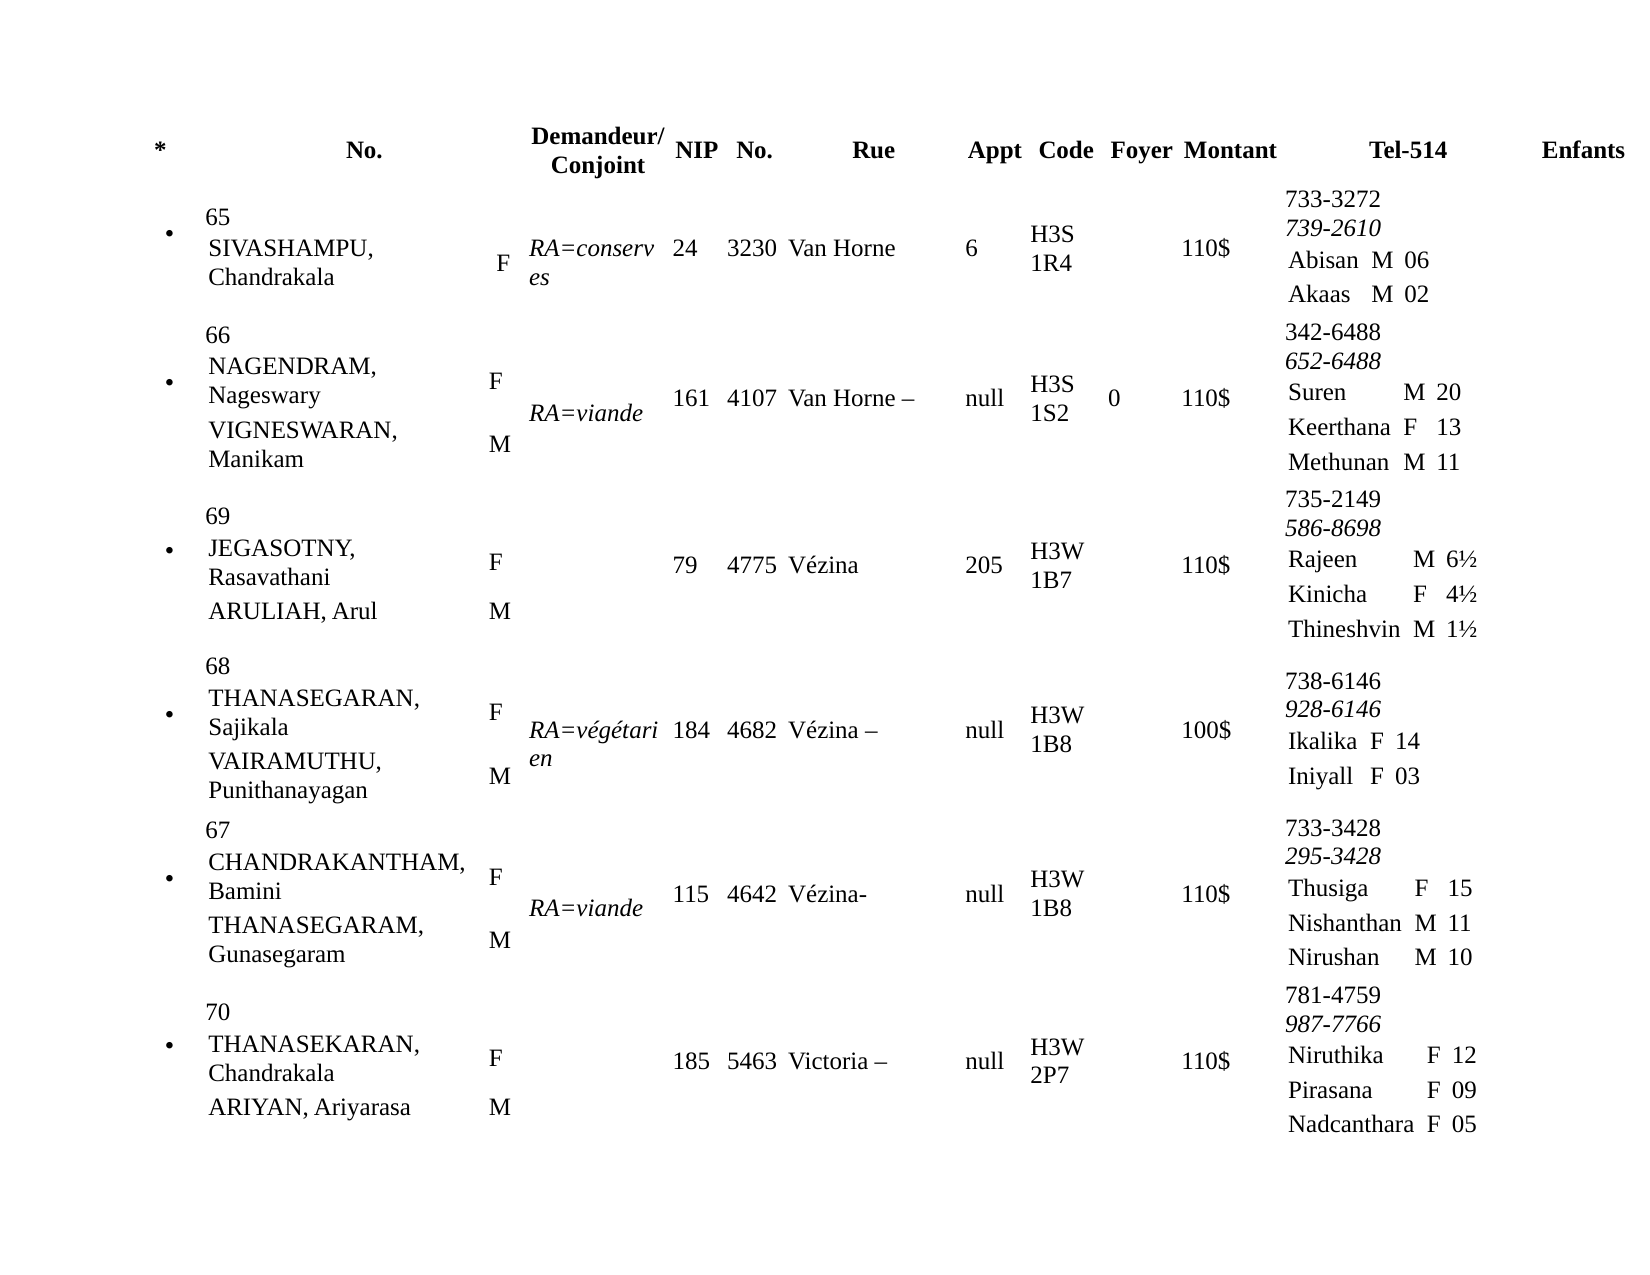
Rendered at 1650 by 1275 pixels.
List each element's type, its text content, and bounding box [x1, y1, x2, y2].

table_cell [1105, 977, 1178, 1144]
table_cell 110$ [1178, 314, 1282, 481]
table_header F [1424, 1038, 1449, 1072]
table_header M [1368, 242, 1401, 276]
table_cell [118, 181, 202, 314]
table_cell [1534, 314, 1633, 481]
table_header Tel-514 [1282, 118, 1534, 181]
table_cell [118, 649, 202, 810]
table_cell Nadcanthara [1285, 1107, 1424, 1141]
table_cell [526, 977, 669, 1144]
table_header F [486, 844, 523, 908]
table_cell 100$ [1178, 649, 1282, 810]
table_cell [1534, 481, 1633, 648]
table_cell null [962, 977, 1027, 1144]
table_header Ikalika [1285, 723, 1367, 758]
table_cell M [486, 744, 523, 807]
table_cell Thineshvin [1285, 611, 1410, 645]
table_cell F [1367, 758, 1392, 792]
table_header Appt [962, 118, 1027, 181]
table_cell 110$ [1178, 977, 1282, 1144]
table_header F [1367, 723, 1392, 758]
table_header 15 [1444, 870, 1485, 905]
table_cell 185 [670, 977, 724, 1144]
table_cell 13 [1433, 409, 1474, 444]
table_cell H3S 1R4 [1027, 181, 1105, 314]
table_cell [1534, 977, 1633, 1144]
table_header Abisan [1285, 242, 1368, 276]
table_header 6½ [1443, 542, 1490, 576]
table_cell Pirasana [1285, 1072, 1424, 1107]
table_cell [526, 481, 669, 648]
table_header F [486, 349, 523, 412]
table_header F [486, 1026, 523, 1089]
table_header Montant [1178, 118, 1282, 181]
table_cell 735-2149 586-8698 [1282, 481, 1534, 648]
table_header * [118, 118, 202, 181]
table_cell Iniyall [1285, 758, 1367, 792]
table_header F [1411, 870, 1444, 905]
table_header CHANDRAKANTHAM, Bamini [205, 844, 486, 908]
table_header 20 [1433, 375, 1474, 409]
table_cell 184 [670, 649, 724, 810]
table_header Enfants [1534, 118, 1633, 181]
table_cell 205 [962, 481, 1027, 648]
table_cell H3W 1B7 [1027, 481, 1105, 648]
table_cell Nishanthan [1285, 905, 1411, 939]
table_cell M [1410, 611, 1443, 645]
table_header NAGENDRAM, Nageswary [205, 349, 486, 412]
table_cell 03 [1392, 758, 1433, 792]
table_header Niruthika [1285, 1038, 1424, 1072]
table_cell Keerthana [1285, 409, 1400, 444]
table_cell 781-4759 987-7766 [1282, 977, 1534, 1144]
table_cell 110$ [1178, 181, 1282, 314]
table_header SIVASHAMPU, Chandrakala [205, 230, 493, 294]
table_cell 69 [202, 481, 526, 648]
table_cell M [486, 594, 523, 628]
table_cell 4½ [1443, 576, 1490, 611]
table_cell F [1410, 576, 1443, 611]
table_header THANASEKARAN, Chandrakala [205, 1026, 486, 1089]
table_cell H3W 1B8 [1027, 649, 1105, 810]
table_cell 67 [202, 810, 526, 977]
table_cell 0 [1105, 314, 1178, 481]
table_header THANASEGARAN, Sajikala [205, 680, 486, 743]
table_cell [118, 481, 202, 648]
table_cell Nirushan [1285, 939, 1411, 974]
table_cell 342-6488 652-6488 [1282, 314, 1534, 481]
table_cell M [1411, 939, 1444, 974]
table_header M [1400, 375, 1433, 409]
table_cell VIGNESWARAN, Manikam [205, 412, 486, 475]
table_cell 3230 [724, 181, 785, 314]
table_cell 733-3428 295-3428 [1282, 810, 1534, 977]
table_cell 11 [1444, 905, 1485, 939]
table_cell null [962, 810, 1027, 977]
table_cell Van Horne [785, 181, 962, 314]
table_cell THANASEGARAM, Gunasegaram [205, 908, 486, 971]
table_cell 733-3272 739-2610 [1282, 181, 1534, 314]
table_cell 6 [962, 181, 1027, 314]
table_cell 10 [1444, 939, 1485, 974]
table_cell null [962, 649, 1027, 810]
table_cell 4642 [724, 810, 785, 977]
table_cell H3W 1B8 [1027, 810, 1105, 977]
table_cell 4775 [724, 481, 785, 648]
table_cell [1105, 649, 1178, 810]
table_cell M [1411, 905, 1444, 939]
table_cell [118, 977, 202, 1144]
table_header M [1410, 542, 1443, 576]
table_cell Kinicha [1285, 576, 1410, 611]
table_cell 05 [1449, 1107, 1489, 1141]
table_header F [493, 230, 523, 294]
table_cell [1105, 181, 1178, 314]
table_header NIP [670, 118, 724, 181]
table_cell RA=végétarien [526, 649, 669, 810]
table_cell 5463 [724, 977, 785, 1144]
table_header No. [202, 118, 526, 181]
table_cell 70 [202, 977, 526, 1144]
table_cell Vézina [785, 481, 962, 648]
table_cell 4107 [724, 314, 785, 481]
table_cell 110$ [1178, 810, 1282, 977]
table_cell [118, 810, 202, 977]
table_header Code [1027, 118, 1105, 181]
table_header 14 [1392, 723, 1433, 758]
table_cell F [1400, 409, 1433, 444]
table_cell [118, 314, 202, 481]
table_header Rue [785, 118, 962, 181]
table_cell 09 [1449, 1072, 1489, 1107]
table_header 12 [1449, 1038, 1489, 1072]
table_cell F [1424, 1072, 1449, 1107]
table_cell 11 [1433, 444, 1474, 478]
table_cell Vézina- [785, 810, 962, 977]
table_cell 68 [202, 649, 526, 810]
table_cell [1105, 810, 1178, 977]
table_cell 02 [1401, 276, 1442, 311]
table_header Foyer [1105, 118, 1178, 181]
table_cell 4682 [724, 649, 785, 810]
table_cell [1534, 810, 1633, 977]
table_cell M [486, 412, 523, 475]
table_cell 24 [670, 181, 724, 314]
table_cell RA=viande [526, 314, 669, 481]
table_cell M [1400, 444, 1433, 478]
table_cell H3W 2P7 [1027, 977, 1105, 1144]
table_cell RA=viande [526, 810, 669, 977]
table_cell Van Horne – [785, 314, 962, 481]
table_header Suren [1285, 375, 1400, 409]
table_header JEGASOTNY, Rasavathani [205, 530, 486, 593]
table_cell ARIYAN, Ariyarasa [205, 1089, 486, 1124]
table_cell 65 [202, 181, 526, 314]
table_cell M [486, 1089, 523, 1124]
table_cell 66 [202, 314, 526, 481]
table_cell null [962, 314, 1027, 481]
table_cell 161 [670, 314, 724, 481]
table_header Demandeur/Conjoint [526, 118, 669, 181]
table_cell Vézina – [785, 649, 962, 810]
table_header 06 [1401, 242, 1442, 276]
table_header No. [724, 118, 785, 181]
table_cell M [1368, 276, 1401, 311]
table_cell 738-6146 928-6146 [1282, 649, 1534, 810]
table_cell [1105, 481, 1178, 648]
table_cell 79 [670, 481, 724, 648]
table_cell 1½ [1443, 611, 1490, 645]
table_cell 110$ [1178, 481, 1282, 648]
table_header F [486, 680, 523, 743]
table_cell ARULIAH, Arul [205, 594, 486, 628]
table_cell [1534, 181, 1633, 314]
table_header Thusiga [1285, 870, 1411, 905]
table_cell 115 [670, 810, 724, 977]
table_header F [486, 530, 523, 593]
table_cell Akaas [1285, 276, 1368, 311]
table_cell RA=conserves [526, 181, 669, 314]
table_cell F [1424, 1107, 1449, 1141]
table_header Rajeen [1285, 542, 1410, 576]
table_cell VAIRAMUTHU, Punithanayagan [205, 744, 486, 807]
table_cell Victoria – [785, 977, 962, 1144]
table_cell M [486, 908, 523, 971]
table_cell [1534, 649, 1633, 810]
table_cell H3S 1S2 [1027, 314, 1105, 481]
table_cell Methunan [1285, 444, 1400, 478]
